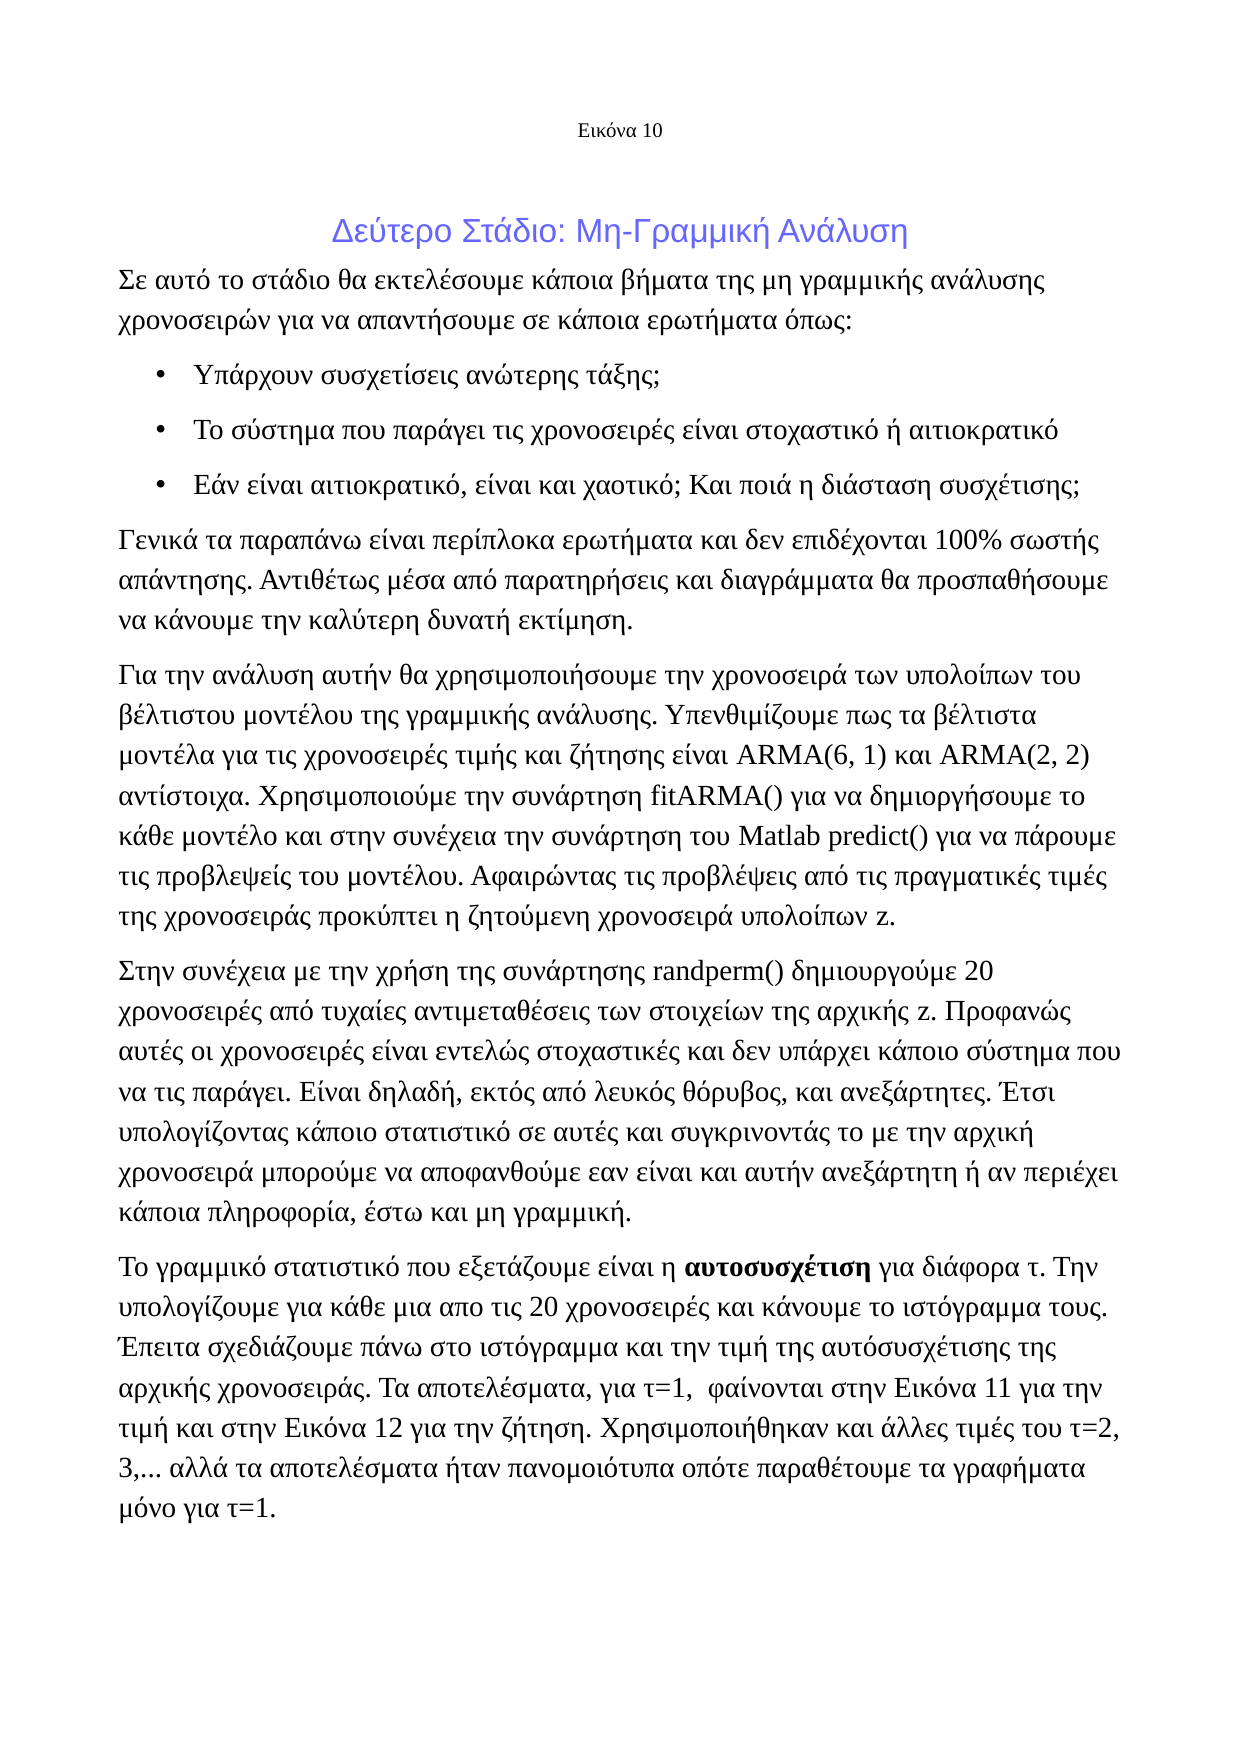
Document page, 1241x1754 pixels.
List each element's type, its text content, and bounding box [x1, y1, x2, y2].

text Για την ανάλυση αυτήν θα χρησιμοποιήσουμε την χρονοσειρά των υπολοίπων του βέλτιστου μοντέλου της γραμμικής ανάλυσης. Υπενθιμίζουμε πως τα βέλτιστα μοντέλα για τις χρονοσειρές τιμής και ζήτησης είναι ARMA(6, 1) και ARMA(2, 2) αντίστοιχα. Χρησιμοποιούμε την συνάρτηση fitARMA() για να δημιοργήσουμε το κάθε μοντέλο και στην συνέχεια την συνάρτηση του Matlab predict() για να πάρουμε τις προβλεψείς του μοντέλου. Αφαιρώντας τις προβλέψεις από τις πραγματικές τιμές της χρονοσειράς προκύπτει η ζητούμενη χρονοσειρά υπολοίπων z. [118, 657, 1122, 932]
list Το σύστημα που παράγει τις χρονοσειρές είναι στοχαστικό ή αιτιοκρατικό [156, 412, 1122, 446]
text Το γραμμικό στατιστικό που εξετάζουμε είναι η αυτοσυσχέτιση για διάφορα τ. Την υπολογίζουμε για κάθε μια απο τις 20 χρονοσειρές και κάνουμε το ιστόγραμμα τους. Έπειτα σχεδιάζουμε πάνω στο ιστόγραμμα και την τιμή της αυτόσυσχέτισης της αρχικής χρονοσειράς. Τα αποτελέσματα, για τ=1, φαίνονται στην Εικόνα 11 για την τιμή και στην Εικόνα 12 για την ζήτηση. Χρησιμοποιήθηκαν και άλλες τιμές του τ=2, 3,... αλλά τα αποτελέσματα ήταν πανομοιότυπα οπότε παραθέτουμε τα γραφήματα μόνο για τ=1. [118, 1249, 1122, 1524]
text Στην συνέχεια με την χρήση της συνάρτησης randperm() δημιουργούμε 20 χρονοσειρές από τυχαίες αντιμεταθέσεις των στοιχείων της αρχικής z. Προφανώς αυτές οι χρονοσειρές είναι εντελώς στοχαστικές και δεν υπάρχει κάποιο σύστημα που να τις παράγει. Είναι δηλαδή, εκτός από λευκός θόρυβος, και ανεξάρτητες. Έτσι υπολογίζοντας κάποιο στατιστικό σε αυτές και συγκρινοντάς το με την αρχική χρονοσειρά μπορούμε να αποφανθούμε εαν είναι και αυτήν ανεξάρτητη ή αν περιέχει κάποια πληροφορία, έστω και μη γραμμική. [118, 953, 1122, 1228]
text Εικόνα 10 [118, 118, 1122, 142]
list Υπάρχουν συσχετίσεις ανώτερης τάξης; [156, 357, 1122, 391]
subtitle Δεύτερο Στάδιο: Μη-Γραμμική Ανάλυση [118, 211, 1122, 250]
list Εάν είναι αιτιοκρατικό, είναι και χαοτικό; Και ποιά η διάσταση συσχέτισης; [156, 467, 1122, 501]
text Σε αυτό το στάδιο θα εκτελέσουμε κάποια βήματα της μη γραμμικής ανάλυσης χρονοσειρών για να απαντήσουμε σε κάποια ερωτήματα όπως: [118, 262, 1122, 336]
text Γενικά τα παραπάνω είναι περίπλοκα ερωτήματα και δεν επιδέχονται 100% σωστής απάντησης. Αντιθέτως μέσα από παρατηρήσεις και διαγράμματα θα προσπαθήσουμε να κάνουμε την καλύτερη δυνατή εκτίμηση. [118, 522, 1122, 636]
